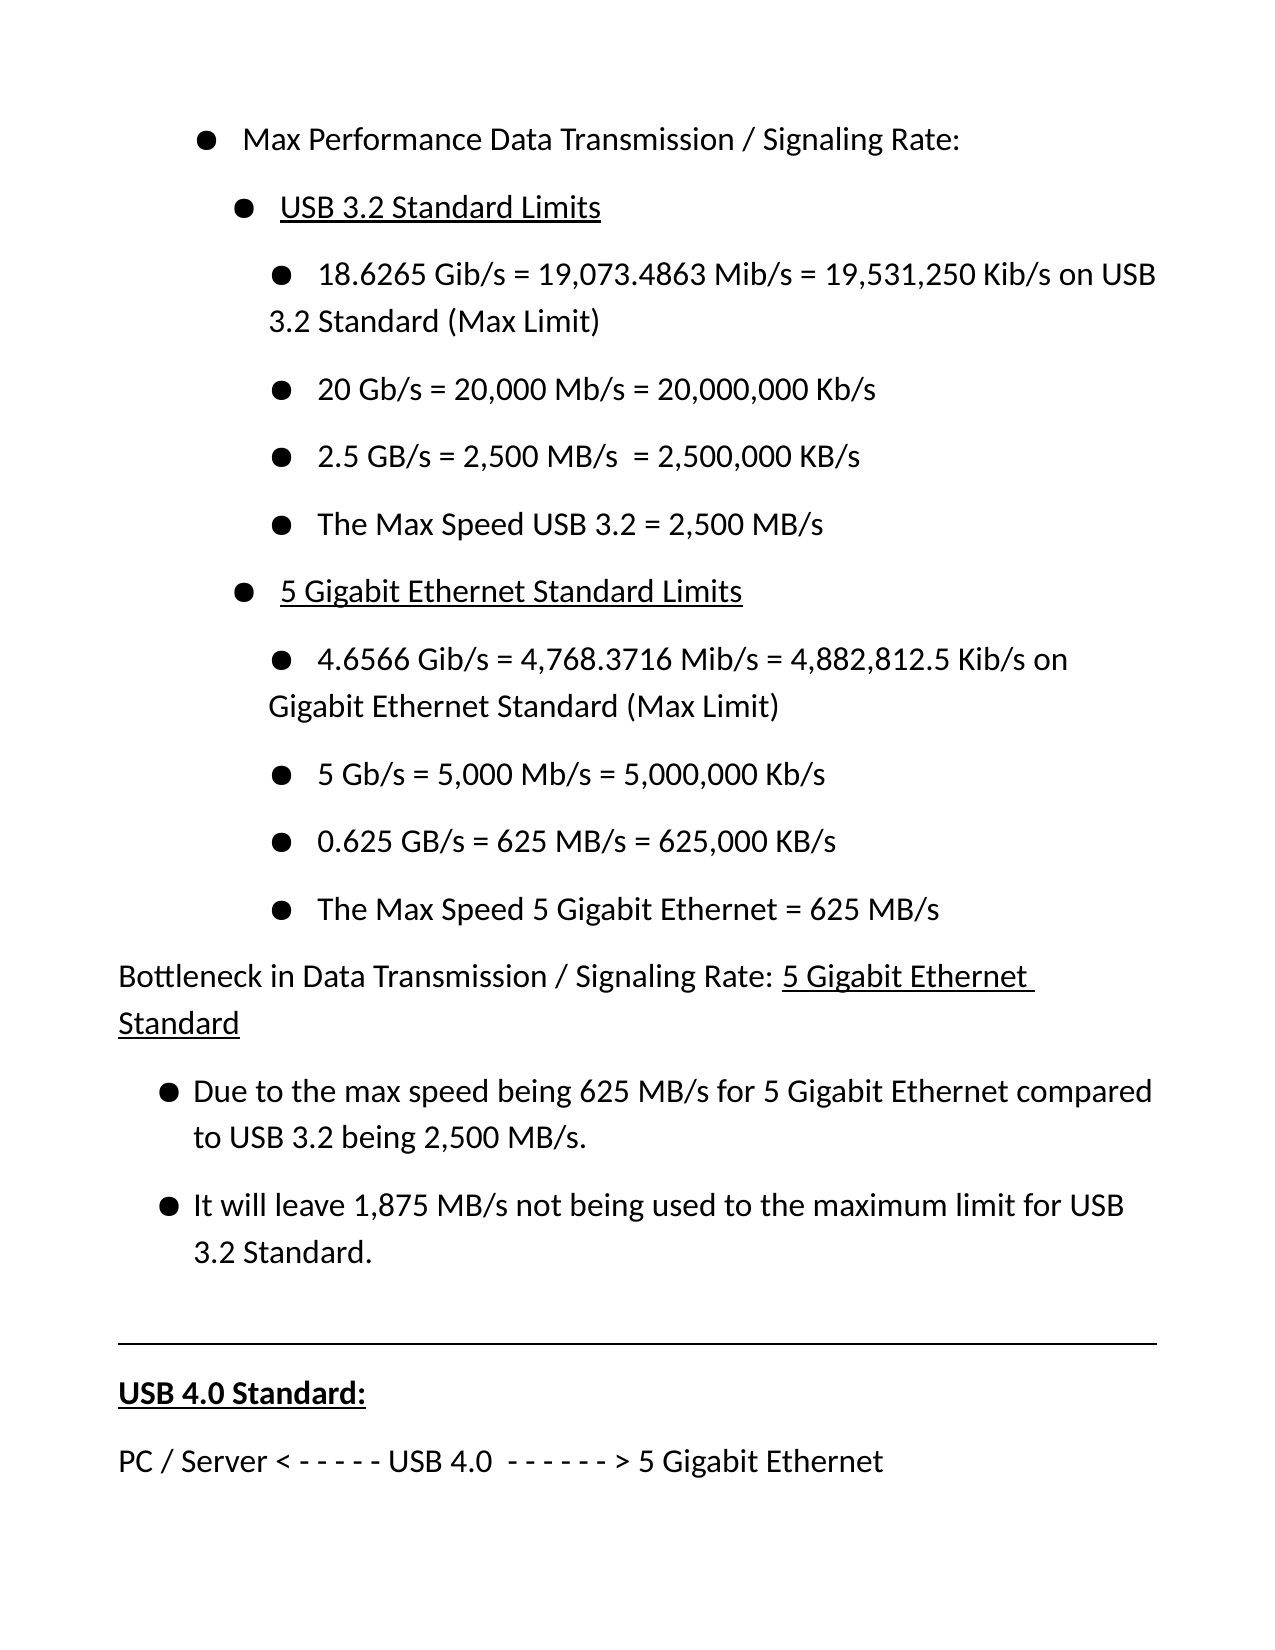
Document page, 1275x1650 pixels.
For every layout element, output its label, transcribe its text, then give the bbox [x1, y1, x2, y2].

list Due to the max speed being 625 MB/s for 5 Gigabit Ethernet compared to USB 3.2 being 2,500 MB/s. [156, 1070, 1157, 1157]
list 20 Gb/s = 20,000 Mb/s = 20,000,000 Kb/s [268, 368, 1157, 408]
list 5 Gb/s = 5,000 Mb/s = 5,000,000 Kb/s [268, 752, 1157, 793]
list 0.625 GB/s = 625 MB/s = 625,000 KB/s [268, 820, 1157, 861]
list USB 3.2 Standard Limits [231, 186, 1157, 226]
text Bottleneck in Data Transmission / Signaling Rate: 5 Gigabit Ethernet Standard [118, 955, 1157, 1043]
list 18.6265 Gib/s = 19,073.4863 Mib/s = 19,531,250 Kib/s on USB 3.2 Standard (Max Limit) [268, 253, 1157, 341]
list The Max Speed USB 3.2 = 2,500 MB/s [268, 503, 1157, 544]
text PC / Server < - - - - - USB 4.0 - - - - - - > 5 Gigabit Ethernet [118, 1440, 1157, 1481]
list It will leave 1,875 MB/s not being used to the maximum limit for USB 3.2 Standard. [156, 1184, 1157, 1272]
list Max Performance Data Transmission / Signaling Rate: [193, 118, 1157, 159]
list 4.6566 Gib/s = 4,768.3716 Mib/s = 4,882,812.5 Kib/s on Gigabit Ethernet Standard (Max Limit) [268, 638, 1157, 726]
list 5 Gigabit Ethernet Standard Limits [231, 571, 1157, 611]
list 2.5 GB/s = 2,500 MB/s = 2,500,000 KB/s [268, 435, 1157, 476]
list The Max Speed 5 Gigabit Ethernet = 625 MB/s [268, 888, 1157, 928]
text USB 4.0 Standard: [118, 1372, 1157, 1413]
